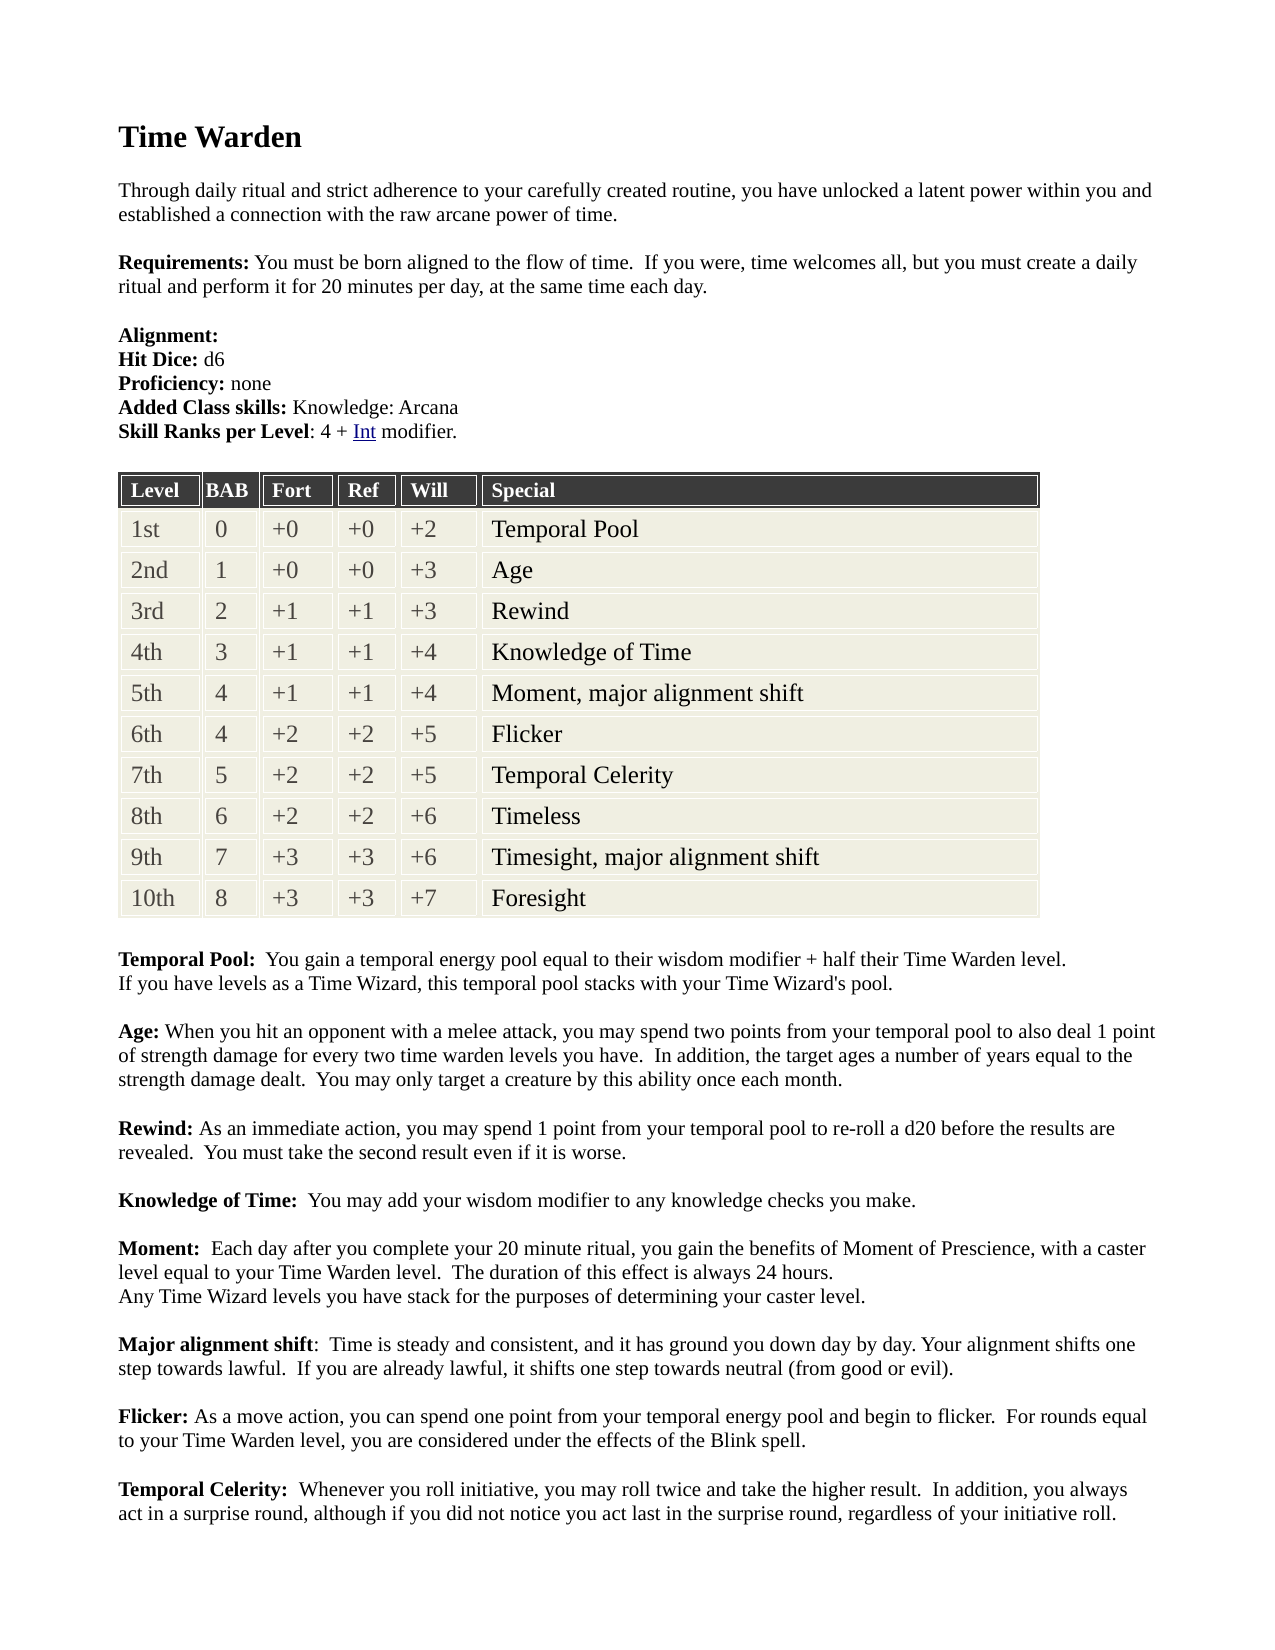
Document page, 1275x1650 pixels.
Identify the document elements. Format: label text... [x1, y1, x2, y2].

table_cell +2 [398, 508, 479, 549]
table_cell 4th [118, 631, 202, 672]
text Skill Ranks per Level: 4 + Int modifier. [118, 419, 1157, 443]
text Time Warden [118, 118, 1157, 154]
table_cell Temporal Pool [479, 508, 1040, 549]
table_cell +7 [398, 877, 479, 918]
table_cell +0 [260, 508, 335, 549]
table_cell Knowledge of Time [479, 631, 1040, 672]
table_cell +5 [398, 754, 479, 795]
text Knowledge of Time: You may add your wisdom modifier to any knowledge checks you make. [118, 1188, 1157, 1212]
text Moment: Each day after you complete your 20 minute ritual, you gain the benefits of Moment of Prescience, with a caster level equal to your Time Warden level. The duration of this effect is always 24 hours. [118, 1236, 1157, 1284]
table_cell +1 [260, 672, 335, 713]
table_cell +2 [260, 713, 335, 754]
table_cell +0 [335, 549, 398, 590]
table_cell Age [479, 549, 1040, 590]
table_cell +2 [335, 713, 398, 754]
table_cell 5 [203, 754, 259, 795]
table_cell 7th [118, 754, 202, 795]
table_cell +3 [260, 877, 335, 918]
table_header Will [398, 472, 479, 508]
table_header BAB [203, 472, 259, 508]
text Any Time Wizard levels you have stack for the purposes of determining your caster level. [118, 1284, 1157, 1308]
table_cell +2 [335, 754, 398, 795]
table_cell 8 [203, 877, 259, 918]
text Age: When you hit an opponent with a melee attack, you may spend two points from your temporal pool to also deal 1 point of strength damage for every two time warden levels you have. In addition, the target ages a number of years equal to the strength damage dealt. You may only target a creature by this ability once each month. [118, 1019, 1157, 1091]
table_cell +2 [335, 795, 398, 836]
table_cell +6 [398, 795, 479, 836]
table_cell 5th [118, 672, 202, 713]
table_cell 6 [203, 795, 259, 836]
text Alignment: [118, 322, 1157, 347]
table_cell Moment, major alignment shift [479, 672, 1040, 713]
table_cell 4 [203, 713, 259, 754]
table_cell 2 [203, 590, 259, 631]
table_cell Temporal Celerity [479, 754, 1040, 795]
table_cell +3 [398, 549, 479, 590]
table_cell +1 [335, 672, 398, 713]
table_cell +2 [260, 795, 335, 836]
table_cell Rewind [479, 590, 1040, 631]
text Major alignment shift: Time is steady and consistent, and it has ground you down day by day. Your alignment shifts one step towards lawful. If you are already lawful, it shifts one step towards neutral (from good or evil). [118, 1332, 1157, 1380]
table_cell +1 [335, 590, 398, 631]
table_cell Flicker [479, 713, 1040, 754]
table_cell 6th [118, 713, 202, 754]
table_cell 1 [203, 549, 259, 590]
table_cell Timeless [479, 795, 1040, 836]
table_header Level [118, 472, 202, 508]
text Requirements: You must be born aligned to the flow of time. If you were, time welcomes all, but you must create a daily ritual and perform it for 20 minutes per day, at the same time each day. [118, 250, 1157, 298]
table_cell 1st [118, 508, 202, 549]
table_cell +3 [335, 877, 398, 918]
table_cell 8th [118, 795, 202, 836]
table_header Fort [260, 472, 335, 508]
table_cell 2nd [118, 549, 202, 590]
table_cell +3 [260, 836, 335, 877]
text Rewind: As an immediate action, you may spend 1 point from your temporal pool to re-roll a d20 before the results are revealed. You must take the second result even if it is worse. [118, 1116, 1157, 1164]
table_cell +0 [260, 549, 335, 590]
table_cell +3 [335, 836, 398, 877]
table_cell +2 [260, 754, 335, 795]
table_cell 0 [203, 508, 259, 549]
text Through daily ritual and strict adherence to your carefully created routine, you have unlocked a latent power within you and established a connection with the raw arcane power of time. [118, 178, 1157, 226]
table_cell +6 [398, 836, 479, 877]
table_cell +3 [398, 590, 479, 631]
table_cell +1 [260, 631, 335, 672]
text Temporal Celerity: Whenever you roll initiative, you may roll twice and take the higher result. In addition, you always act in a surprise round, although if you did not notice you act last in the surprise round, regardless of your initiative roll. [118, 1476, 1157, 1524]
text If you have levels as a Time Wizard, this temporal pool stacks with your Time Wizard's pool. [118, 971, 1157, 995]
table_cell +4 [398, 631, 479, 672]
table_cell +1 [335, 631, 398, 672]
table_cell +4 [398, 672, 479, 713]
text Hit Dice: d6 Proficiency: none Added Class skills: Knowledge: Arcana [118, 347, 1157, 419]
table_cell 9th [118, 836, 202, 877]
table_cell 3rd [118, 590, 202, 631]
text Flicker: As a move action, you can spend one point from your temporal energy pool and begin to flicker. For rounds equal to your Time Warden level, you are considered under the effects of the Blink spell. [118, 1404, 1157, 1452]
table_header Special [479, 472, 1040, 508]
table_cell 4 [203, 672, 259, 713]
table_cell +0 [335, 508, 398, 549]
table_cell Timesight, major alignment shift [479, 836, 1040, 877]
text Temporal Pool: You gain a temporal energy pool equal to their wisdom modifier + half their Time Warden level. [118, 947, 1157, 971]
table_cell +1 [260, 590, 335, 631]
table_cell 3 [203, 631, 259, 672]
table_header Ref [335, 472, 398, 508]
table_cell 7 [203, 836, 259, 877]
table_cell +5 [398, 713, 479, 754]
table_cell Foresight [479, 877, 1040, 918]
table_cell 10th [118, 877, 202, 918]
